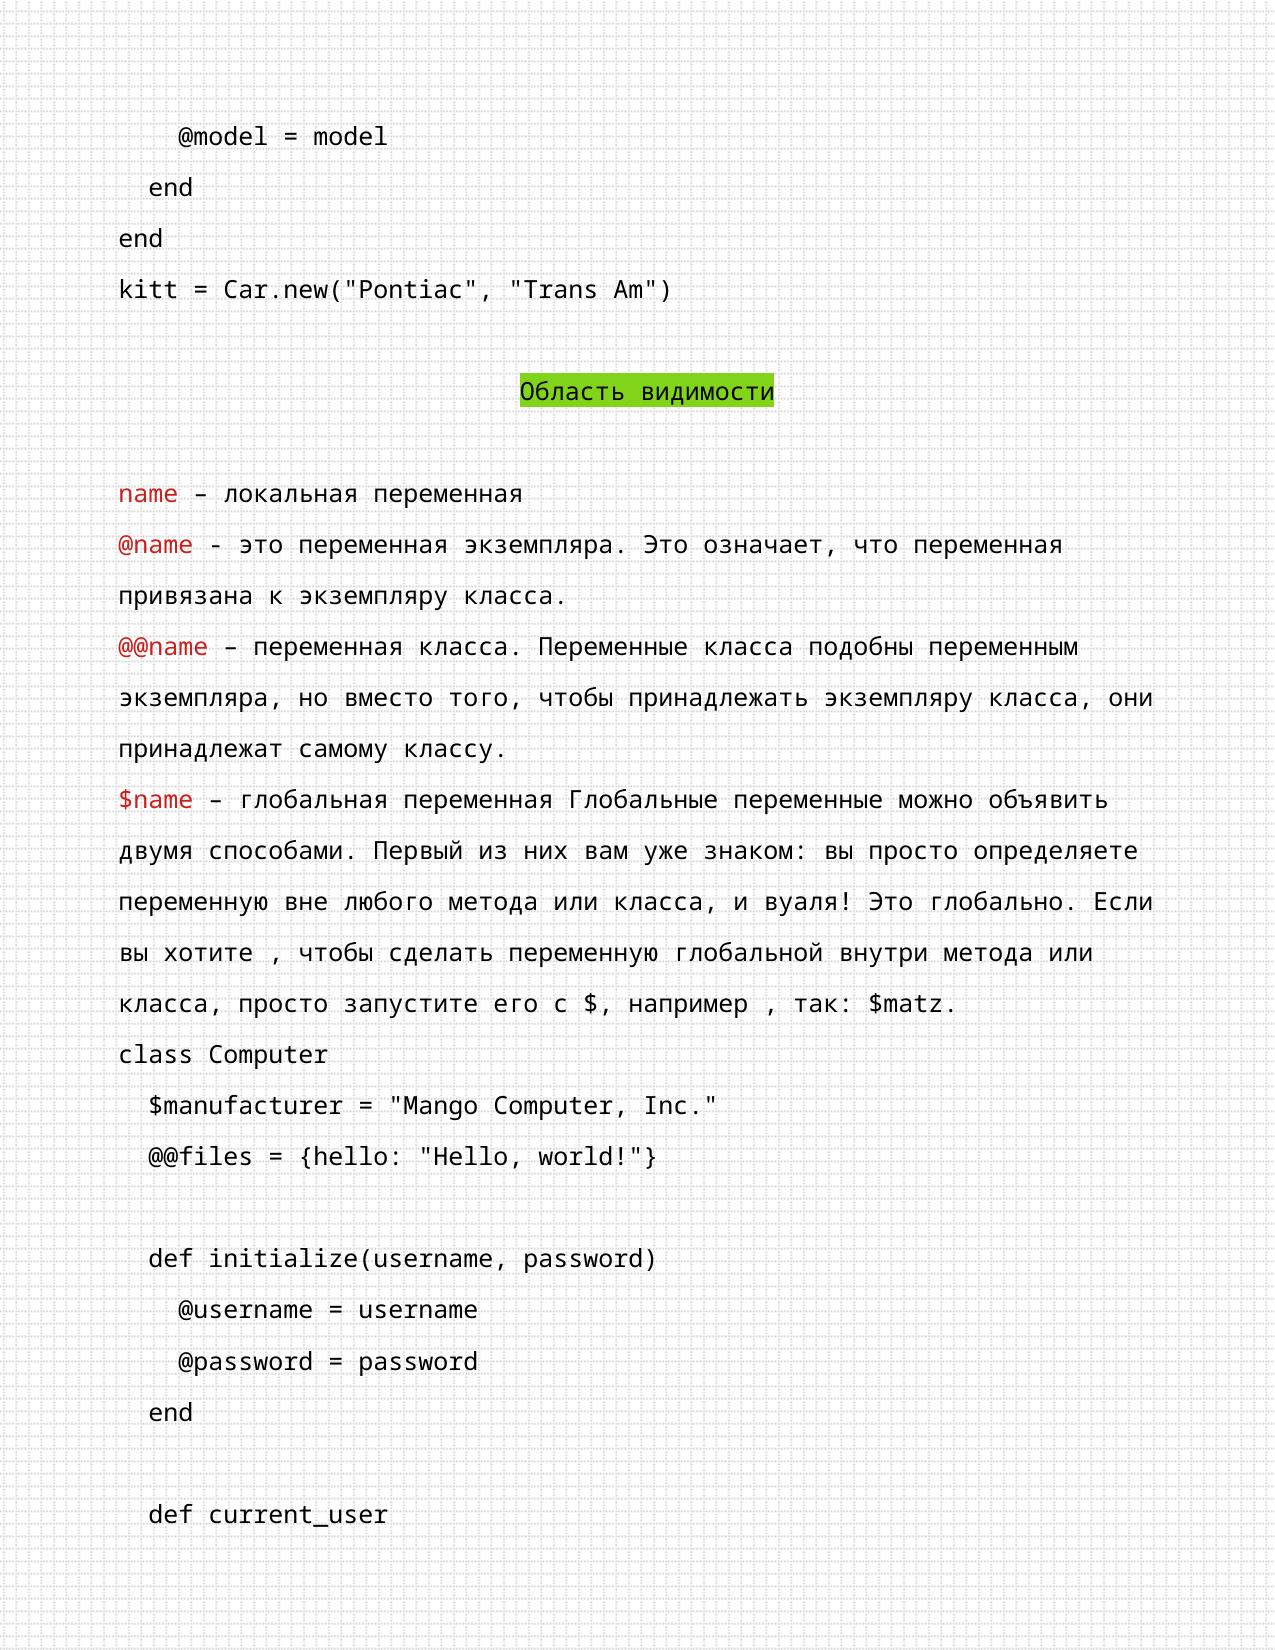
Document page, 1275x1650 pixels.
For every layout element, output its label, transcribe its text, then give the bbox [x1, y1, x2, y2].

text end [118, 169, 1176, 203]
text $manufacturer = "Mango Computer, Inc." [118, 1088, 1176, 1122]
picture [0, 0, 1275, 1650]
text class Computer [118, 1037, 1176, 1071]
text @username = username [118, 1292, 1176, 1326]
text def current_user [118, 1496, 1176, 1530]
text Область видимости [118, 373, 1176, 407]
text end [118, 1394, 1176, 1428]
text @model = model [118, 118, 1176, 152]
text $name – глобальная переменная Глобальные переменные можно объявить двумя способами. Первый из них вам уже знаком: вы просто определяете переменную вне любого метода или класса, и вуаля! Это глобально. Если вы хотите , чтобы сделать переменную глобальной внутри метода или класса, просто запустите его с $, например , так: $matz. [118, 782, 1176, 1020]
text kitt = Car.new("Pontiac", "Trans Am") [118, 271, 1176, 305]
text @password = password [118, 1343, 1176, 1377]
text name – локальная переменная [118, 475, 1176, 509]
text end [118, 220, 1176, 254]
text def initialize(username, password) [118, 1241, 1176, 1275]
text @name - это переменная экземпляра. Это означает, что переменная привязана к экземпляру класса. [118, 526, 1176, 612]
text @@name – переменная класса. Переменные класса подобны переменным экземпляра, но вместо того, чтобы принадлежать экземпляру класса, они принадлежат самому классу. [118, 628, 1176, 765]
text @@files = {hello: "Hello, world!"} [118, 1139, 1176, 1173]
